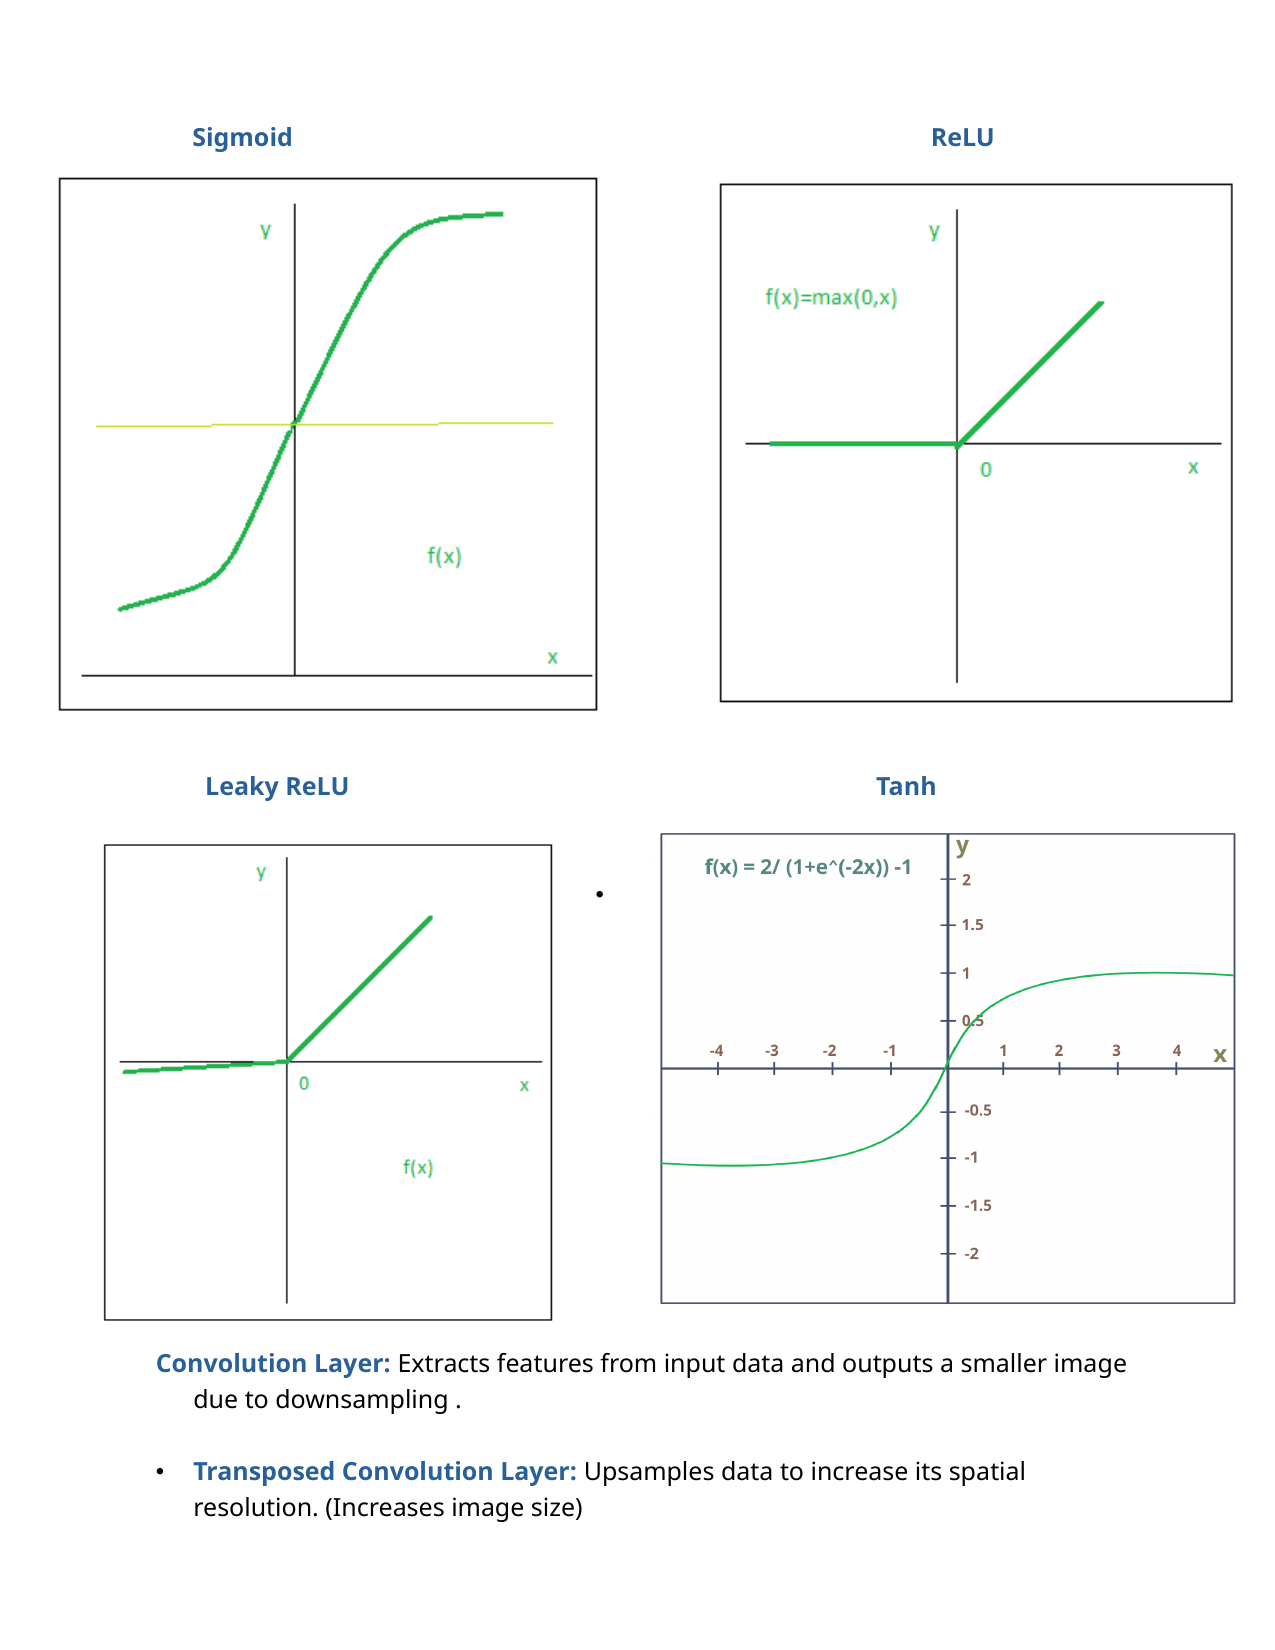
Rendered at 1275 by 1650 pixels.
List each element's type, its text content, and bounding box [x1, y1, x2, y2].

picture [100, 836, 558, 1328]
text Sigmoid ReLU [118, 118, 1157, 154]
picture [717, 171, 1241, 709]
list Transposed Convolution Layer: Upsamples data to increase its spatial resolution. (Increases image size) [156, 1452, 1157, 1524]
picture [650, 828, 1239, 1310]
picture [56, 170, 604, 719]
text Leaky ReLU Tanh [118, 767, 1157, 803]
list Convolution Layer: Extracts features from input data and outputs a smaller image due to downsampling . [156, 875, 1157, 1416]
